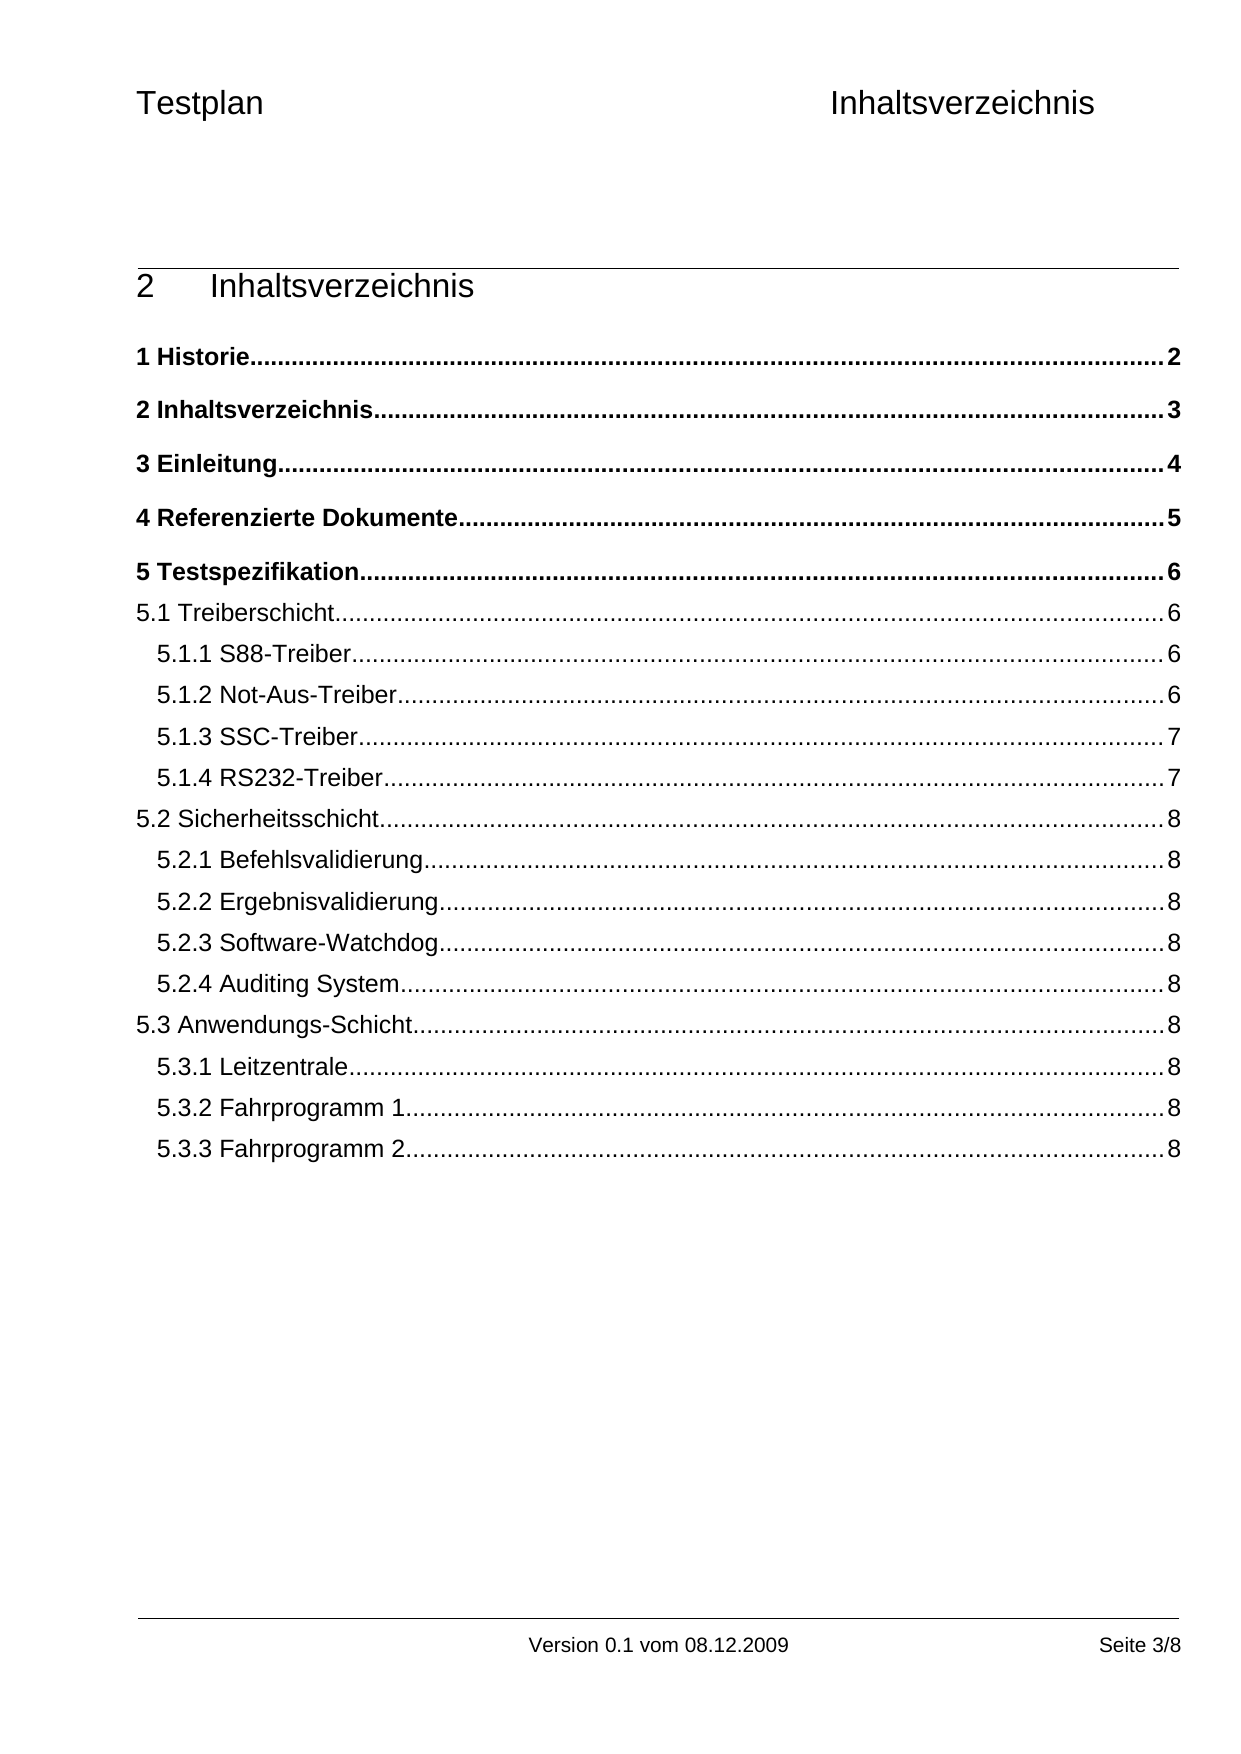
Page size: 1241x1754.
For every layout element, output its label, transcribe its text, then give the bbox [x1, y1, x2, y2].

text 2 Inhaltsverzeichnis 3 [136, 396, 1181, 424]
text 5.2 Sicherheitsschicht 8 [136, 804, 1181, 833]
text 5.3.3 Fahrprogramm 2 8 [157, 1134, 1181, 1163]
text 5.2.3 Software-Watchdog 8 [157, 928, 1181, 957]
text 1 Historie 2 [136, 342, 1181, 371]
subtitle Inhaltsverzeichnis [136, 289, 1181, 304]
text 5.3.1 Leitzentrale 8 [157, 1052, 1181, 1081]
text 5 Testspezifikation 6 [136, 557, 1181, 586]
text 4 Referenzierte Dokumente 5 [136, 503, 1181, 532]
text 5.3 Anwendungs-Schicht 8 [136, 1011, 1181, 1039]
text 3 Einleitung 4 [136, 449, 1181, 478]
text 5.1.2 Not-Aus-Treiber 6 [157, 681, 1181, 709]
text 5.2.4 Auditing System 8 [157, 969, 1181, 998]
text 5.1.4 RS232-Treiber 7 [157, 763, 1181, 792]
text 5.1 Treiberschicht 6 [136, 598, 1181, 627]
text 5.2.1 Befehlsvalidierung 8 [157, 846, 1181, 874]
text 5.1.3 SSC-Treiber 7 [157, 722, 1181, 751]
text 5.1.1 S88-Treiber 6 [157, 639, 1181, 668]
text 5.3.2 Fahrprogramm 1 8 [157, 1093, 1181, 1122]
text 5.2.2 Ergebnisvalidierung 8 [157, 887, 1181, 916]
